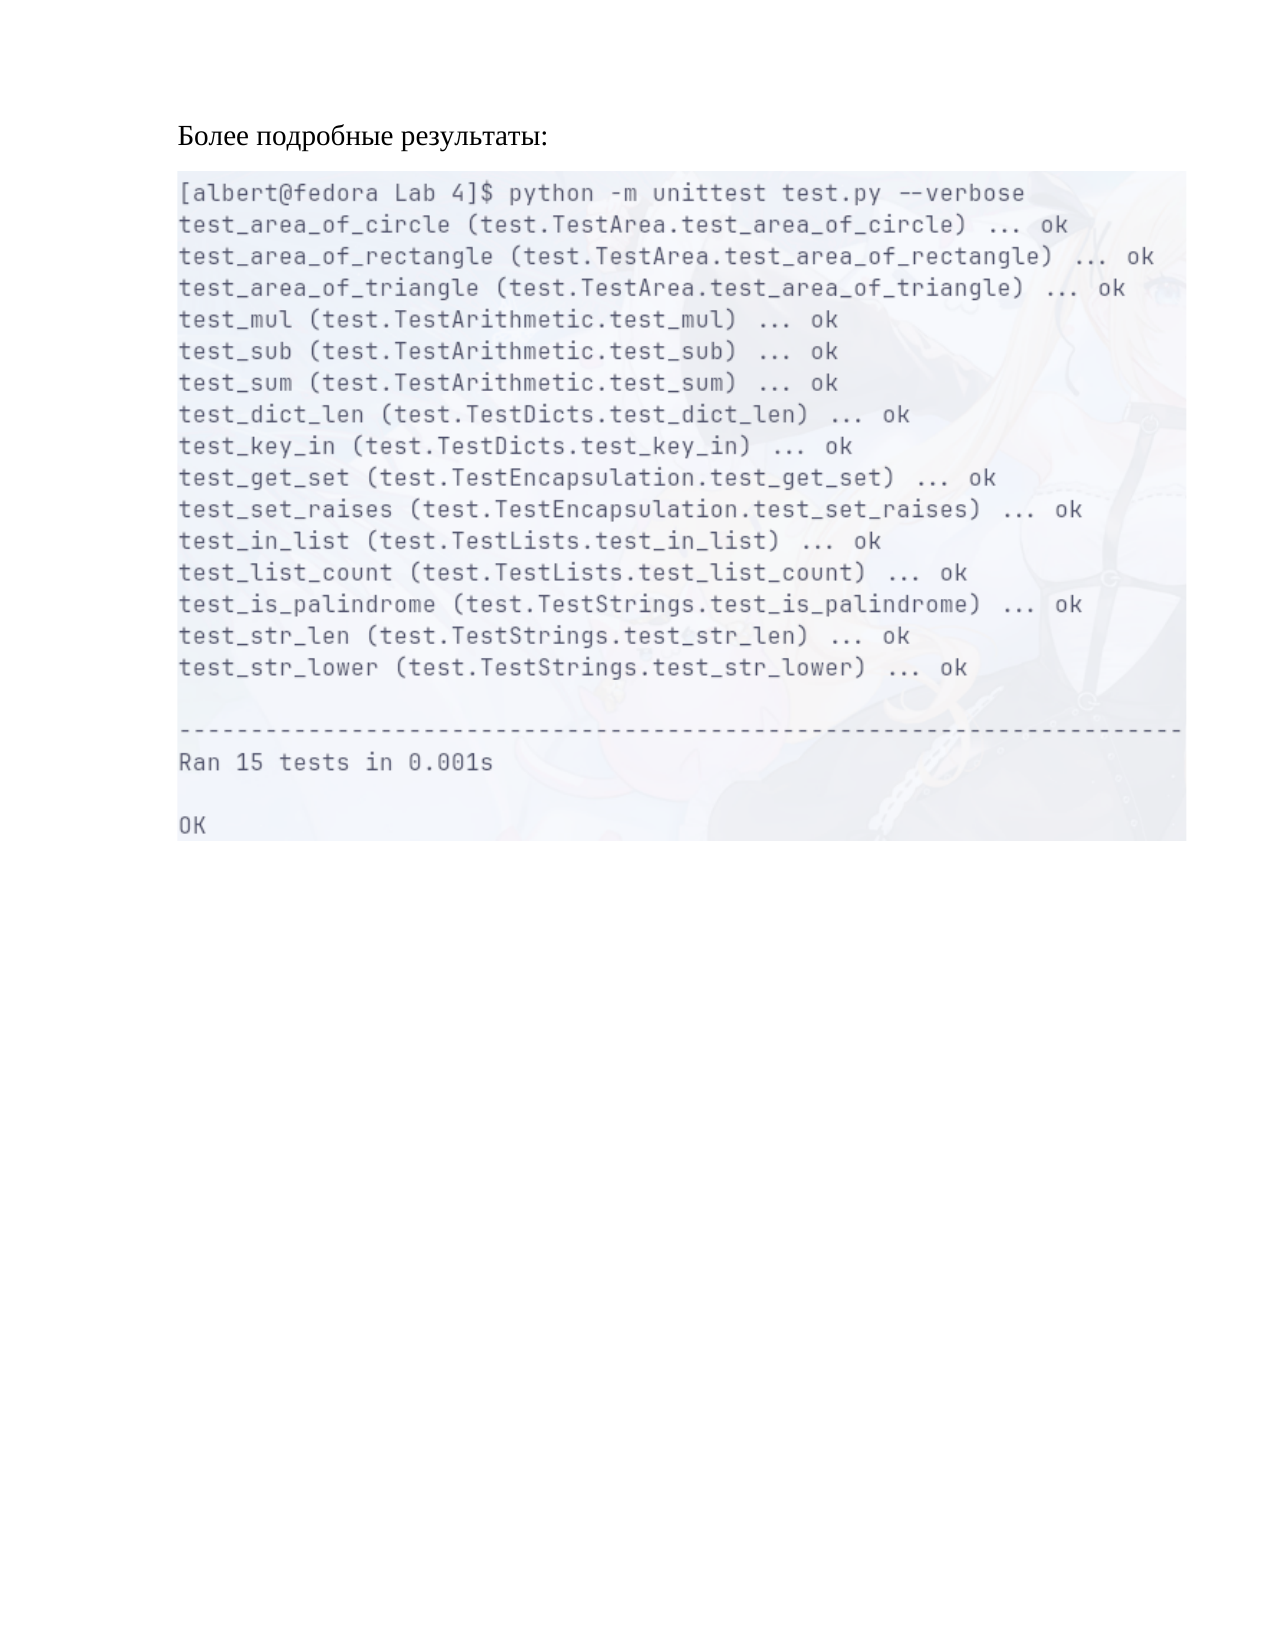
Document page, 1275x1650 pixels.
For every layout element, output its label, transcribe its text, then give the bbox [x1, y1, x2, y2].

text Более подробные результаты: [177, 118, 1186, 152]
picture [177, 171, 1187, 841]
